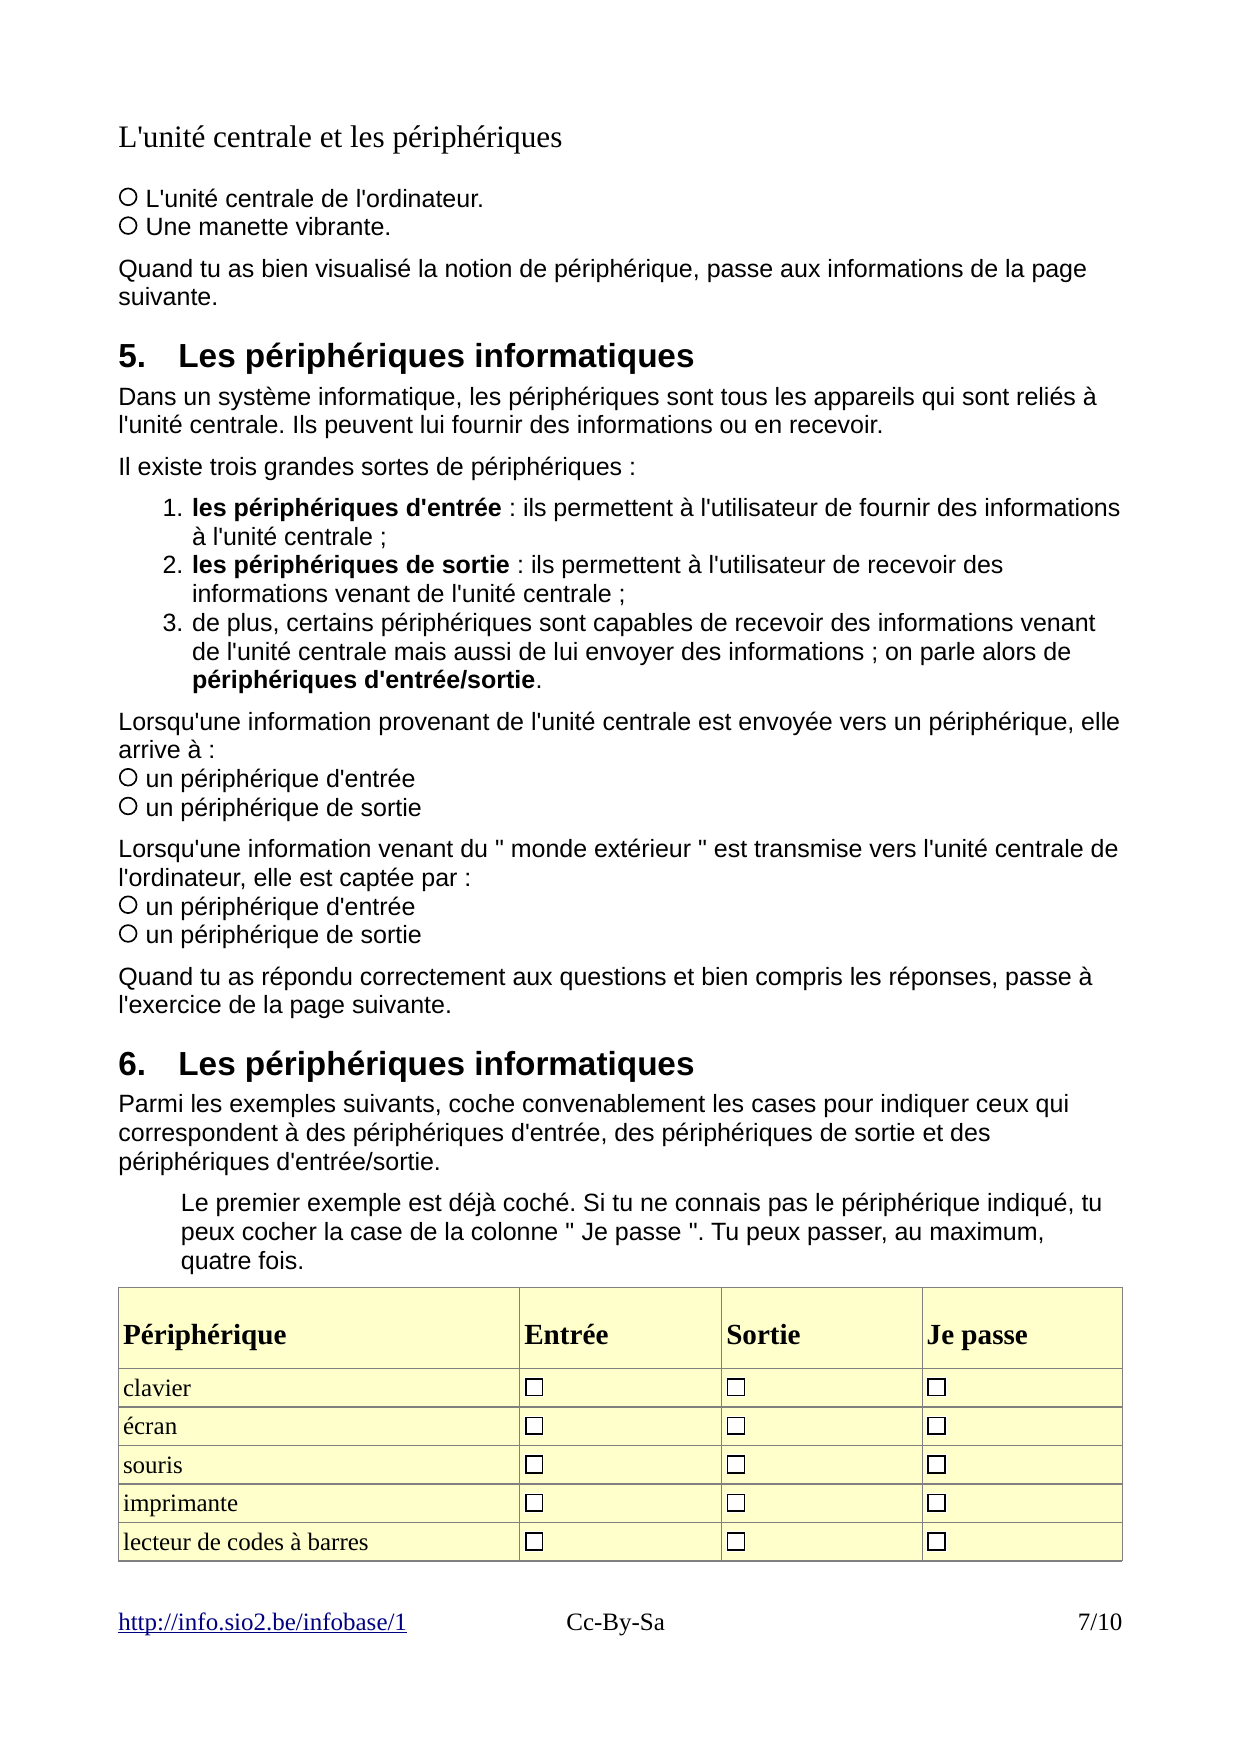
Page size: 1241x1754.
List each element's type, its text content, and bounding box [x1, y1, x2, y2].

list les périphériques de sortie : ils permettent à l'utilisateur de recevoir des informations venant de l'unité centrale ; [162, 550, 1122, 608]
text Lorsqu'une information provenant de l'unité centrale est envoyée vers un périphérique, elle arrive à : un périphérique d'entrée un périphérique de sortie [118, 706, 1122, 821]
table_header Je passe [923, 1288, 1122, 1368]
text Quand tu as bien visualisé la notion de périphérique, passe aux informations de la page suivante. [118, 253, 1122, 311]
table_cell lecteur de codes à barres [119, 1523, 519, 1560]
list les périphériques d'entrée : ils permettent à l'utilisateur de fournir des informations à l'unité centrale ; [162, 493, 1122, 550]
table_cell [923, 1446, 1122, 1483]
table_cell [520, 1369, 721, 1406]
table_header Entrée [520, 1288, 721, 1368]
table_cell [923, 1369, 1122, 1406]
table_cell [722, 1446, 922, 1483]
text Lorsqu'une information venant du " monde extérieur " est transmise vers l'unité centrale de l'ordinateur, elle est captée par : un périphérique d'entrée un périphérique de sortie [118, 834, 1122, 949]
table_cell [722, 1485, 922, 1522]
table_cell [520, 1408, 721, 1445]
text Parmi les exemples suivants, coche convenablement les cases pour indiquer ceux qui correspondent à des périphériques d'entrée, des périphériques de sortie et des périphériques d'entrée/sortie. [118, 1089, 1122, 1176]
table_cell [923, 1523, 1122, 1560]
table_cell [520, 1523, 721, 1560]
table_header Sortie [722, 1288, 922, 1368]
text Il existe trois grandes sortes de périphériques : [118, 451, 1122, 480]
table_cell [722, 1523, 922, 1560]
text Dans un système informatique, les périphériques sont tous les appareils qui sont reliés à l'unité centrale. Ils peuvent lui fournir des informations ou en recevoir. [118, 381, 1122, 439]
text Le premier exemple est déjà coché. Si tu ne connais pas le périphérique indiqué, tu peux cocher la case de la colonne " Je passe ". Tu peux passer, au maximum, quatre fois. [181, 1188, 1122, 1274]
table_cell [923, 1408, 1122, 1445]
subtitle Les périphériques informatiques [118, 337, 1122, 375]
table_cell [722, 1369, 922, 1406]
text L'unité centrale de l'ordinateur. Une manette vibrante. [118, 183, 1122, 241]
table_cell [923, 1485, 1122, 1522]
table_cell souris [119, 1446, 519, 1483]
text Quand tu as répondu correctement aux questions et bien compris les réponses, passe à l'exercice de la page suivante. [118, 961, 1122, 1019]
table_cell [520, 1446, 721, 1483]
table_cell écran [119, 1408, 519, 1445]
table_header Périphérique [119, 1288, 519, 1368]
table_cell [520, 1485, 721, 1522]
table_cell imprimante [119, 1485, 519, 1522]
subtitle Les périphériques informatiques [118, 1044, 1122, 1083]
list de plus, certains périphériques sont capables de recevoir des informations venant de l'unité centrale mais aussi de lui envoyer des informations ; on parle alors de périphériques d'entrée/sortie. [162, 608, 1122, 694]
table_cell [722, 1408, 922, 1445]
table_cell clavier [119, 1369, 519, 1406]
